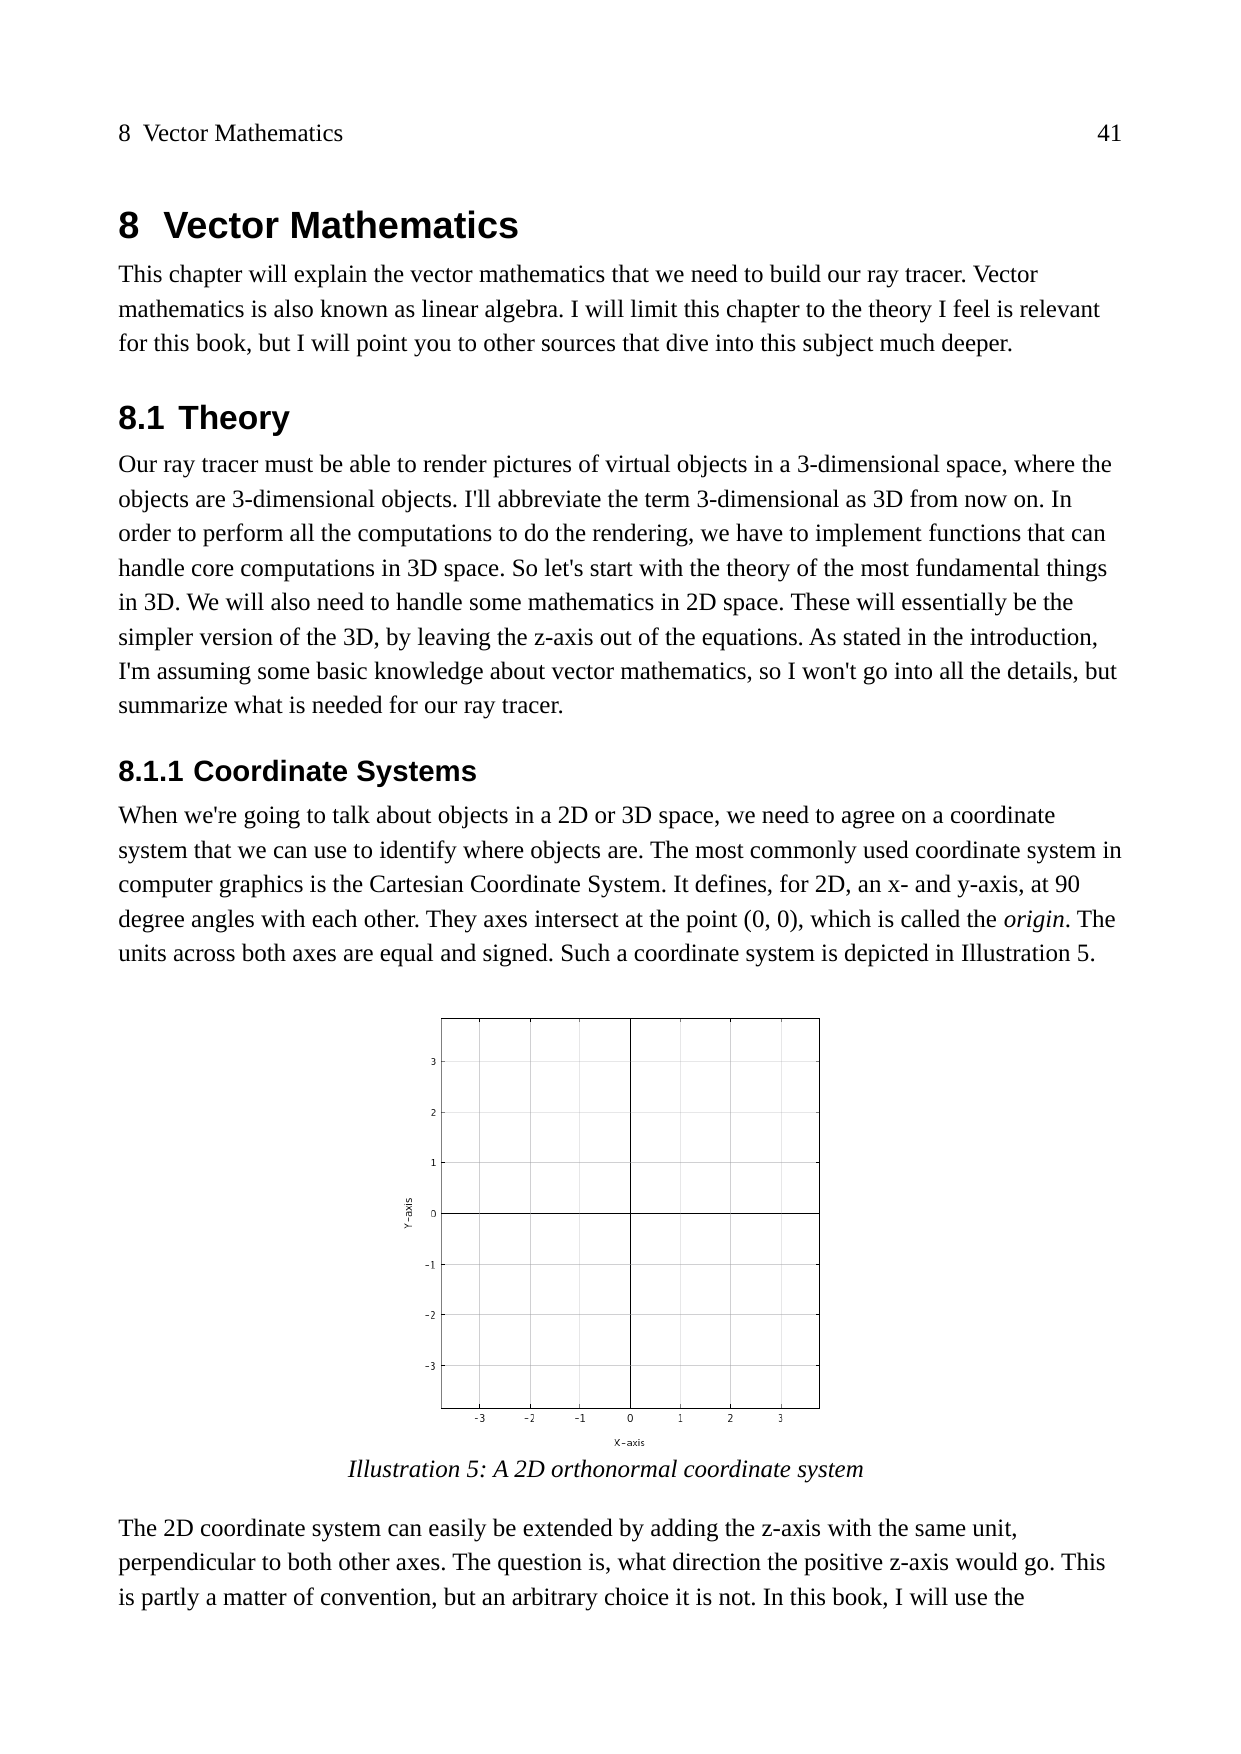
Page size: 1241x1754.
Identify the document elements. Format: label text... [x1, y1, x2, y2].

text Illustration 5: A 2D orthonormal coordinate system [348, 1000, 893, 1483]
text When we're going to talk about objects in a 2D or 3D space, we need to agree on a coordinate system that we can use to identify where objects are. The most commonly used coordinate system in computer graphics is the Cartesian Coordinate System. It defines, for 2D, an x- and y-axis, at 90 degree angles with each other. They axes intersect at the point (0, 0), which is called the origin. The units across both axes are equal and signed. Such a coordinate system is depicted in Illustration 5. [118, 801, 1122, 967]
subtitle Coordinate Systems [118, 754, 1122, 788]
text Our ray tracer must be able to render pictures of virtual objects in a 3-dimensional space, where the objects are 3-dimensional objects. I'll abbreviate the term 3-dimensional as 3D from now on. In order to perform all the computations to do the rendering, we have to implement functions that can handle core computations in 3D space. So let's start with the theory of the most fundamental things in 3D. We will also need to handle some mathematics in 2D space. These will essentially be the simpler version of the 3D, by leaving the z-axis out of the equations. As stated in the introduction, I'm assuming some basic knowledge about vector mathematics, so I won't go into all the details, but summarize what is needed for our ray tracer. [118, 449, 1122, 719]
picture [395, 1000, 846, 1455]
subtitle Vector Mathematics [118, 203, 1122, 247]
text The 2D coordinate system can easily be extended by adding the z-axis with the same unit, perpendicular to both other axes. The question is, what direction the positive z-axis would go. This is partly a matter of convention, but an arbitrary choice it is not. In this book, I will use the [118, 987, 1122, 1611]
text This chapter will explain the vector mathematics that we need to build our ray tracer. Vector mathematics is also known as linear algebra. I will limit this chapter to the theory I feel is relevant for this book, but I will point you to other sources that dive into this subject much deeper. [118, 259, 1122, 357]
subtitle Theory [118, 398, 1122, 437]
